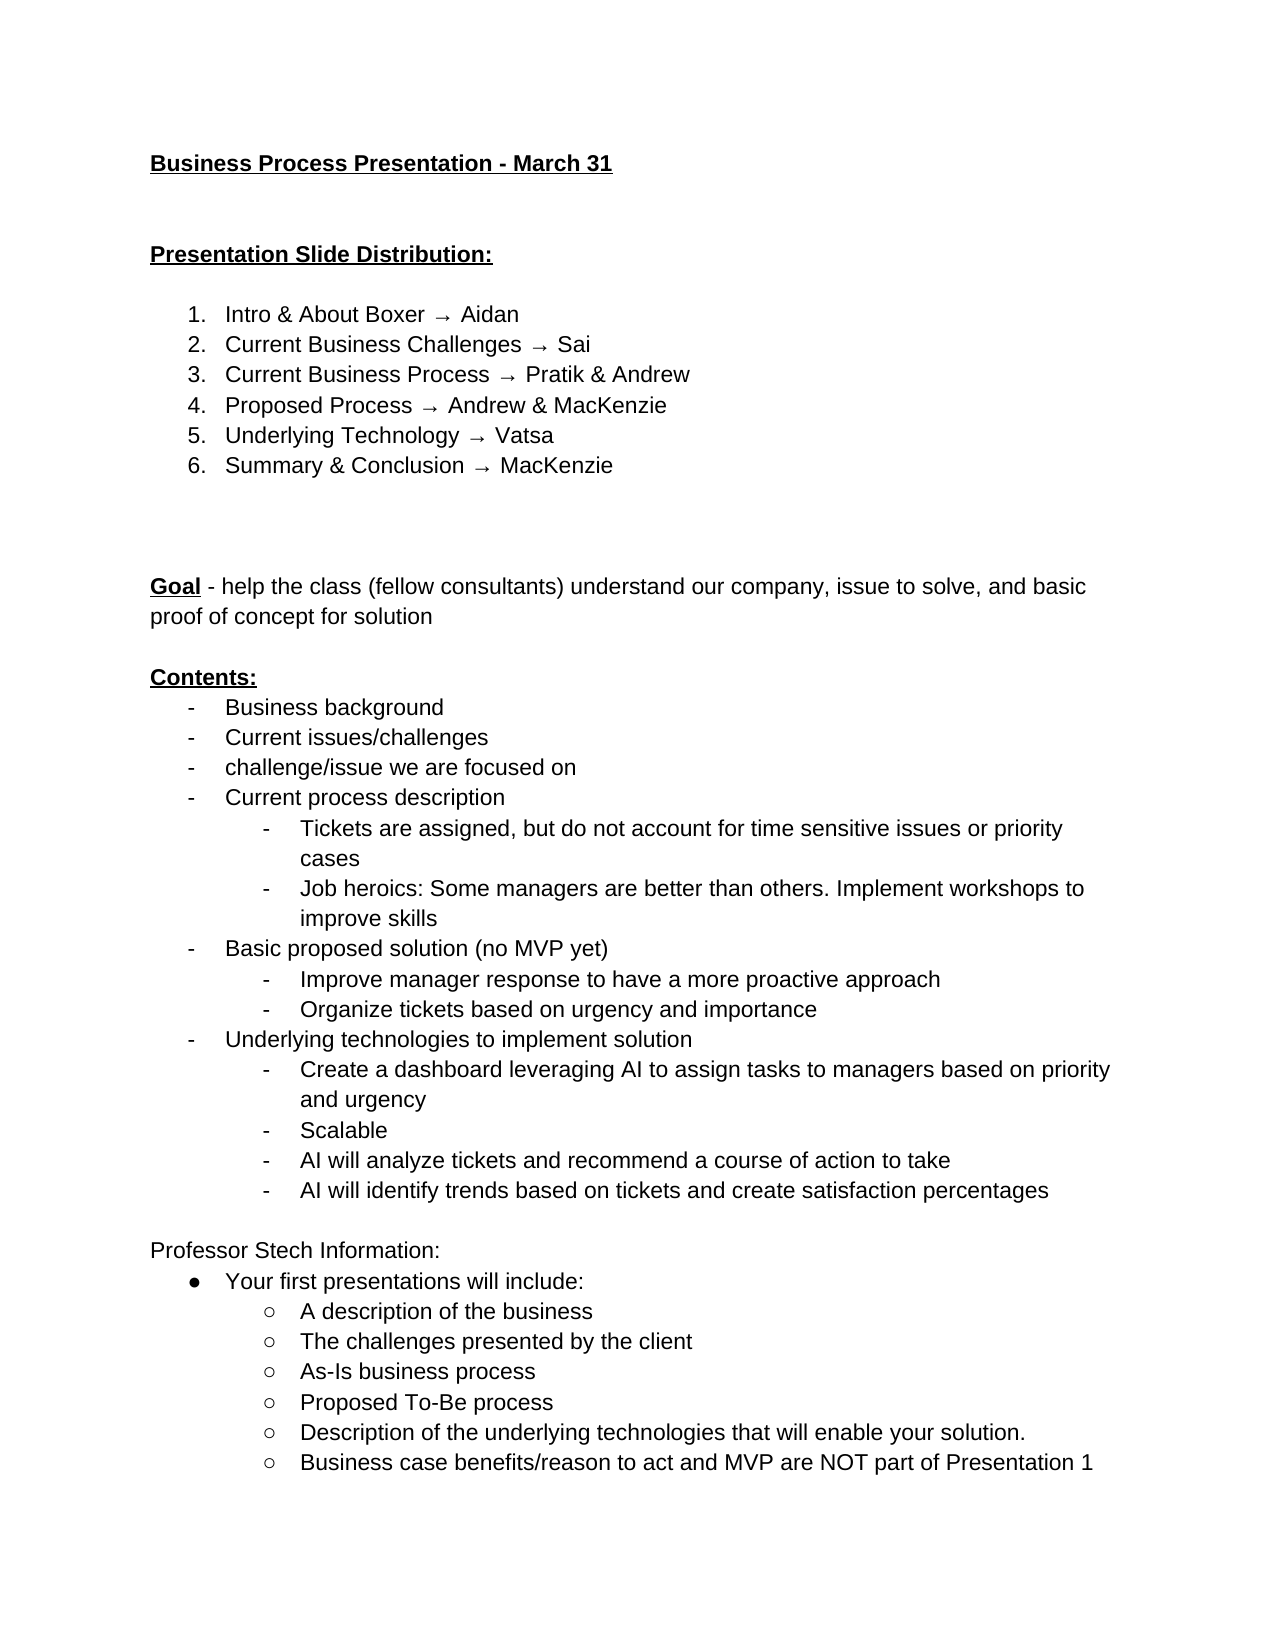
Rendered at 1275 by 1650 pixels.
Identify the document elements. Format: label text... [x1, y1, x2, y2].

list As-Is business process [262, 1358, 1125, 1385]
list Summary & Conclusion → MacKenzie [187, 452, 1125, 478]
list Current issues/challenges [187, 724, 1125, 750]
list Business background [187, 694, 1125, 720]
list Organize tickets based on urgency and importance [262, 996, 1125, 1022]
text Goal - help the class (fellow consultants) understand our company, issue to solve, and basic proof of concept for solution [150, 573, 1125, 629]
list Proposed Process → Andrew & MacKenzie [187, 392, 1125, 418]
list Your first presentations will include: [187, 1268, 1125, 1294]
list Tickets are assigned, but do not account for time sensitive issues or priority cases [262, 814, 1125, 871]
list challenge/issue we are focused on [187, 754, 1125, 781]
list AI will analyze tickets and recommend a course of action to take [262, 1147, 1125, 1173]
text Presentation Slide Distribution: [150, 241, 1125, 267]
list Create a dashboard leveraging AI to assign tasks to managers based on priority and urgency [262, 1056, 1125, 1113]
text Contents: [150, 663, 1125, 690]
list Basic proposed solution (no MVP yet) [187, 935, 1125, 962]
list Job heroics: Some managers are better than others. Implement workshops to improve skills [262, 875, 1125, 932]
list Business case benefits/reason to act and MVP are NOT part of Presentation 1 [262, 1449, 1125, 1475]
list The challenges presented by the client [262, 1328, 1125, 1354]
text Professor Stech Information: [150, 1237, 1125, 1264]
list Current Business Process → Pratik & Andrew [187, 361, 1125, 388]
list Description of the underlying technologies that will enable your solution. [262, 1419, 1125, 1445]
list Underlying technologies to implement solution [187, 1026, 1125, 1052]
list Current Business Challenges → Sai [187, 331, 1125, 358]
list Scalable [262, 1117, 1125, 1143]
text Business Process Presentation - March 31 [150, 150, 1125, 176]
list A description of the business [262, 1298, 1125, 1324]
list Intro & About Boxer → Aidan [187, 301, 1125, 327]
list AI will identify trends based on tickets and create satisfaction percentages [262, 1177, 1125, 1203]
list Underlying Technology → Vatsa [187, 422, 1125, 448]
list Current process description [187, 784, 1125, 811]
list Improve manager response to have a more proactive approach [262, 966, 1125, 992]
list Proposed To-Be process [262, 1388, 1125, 1415]
